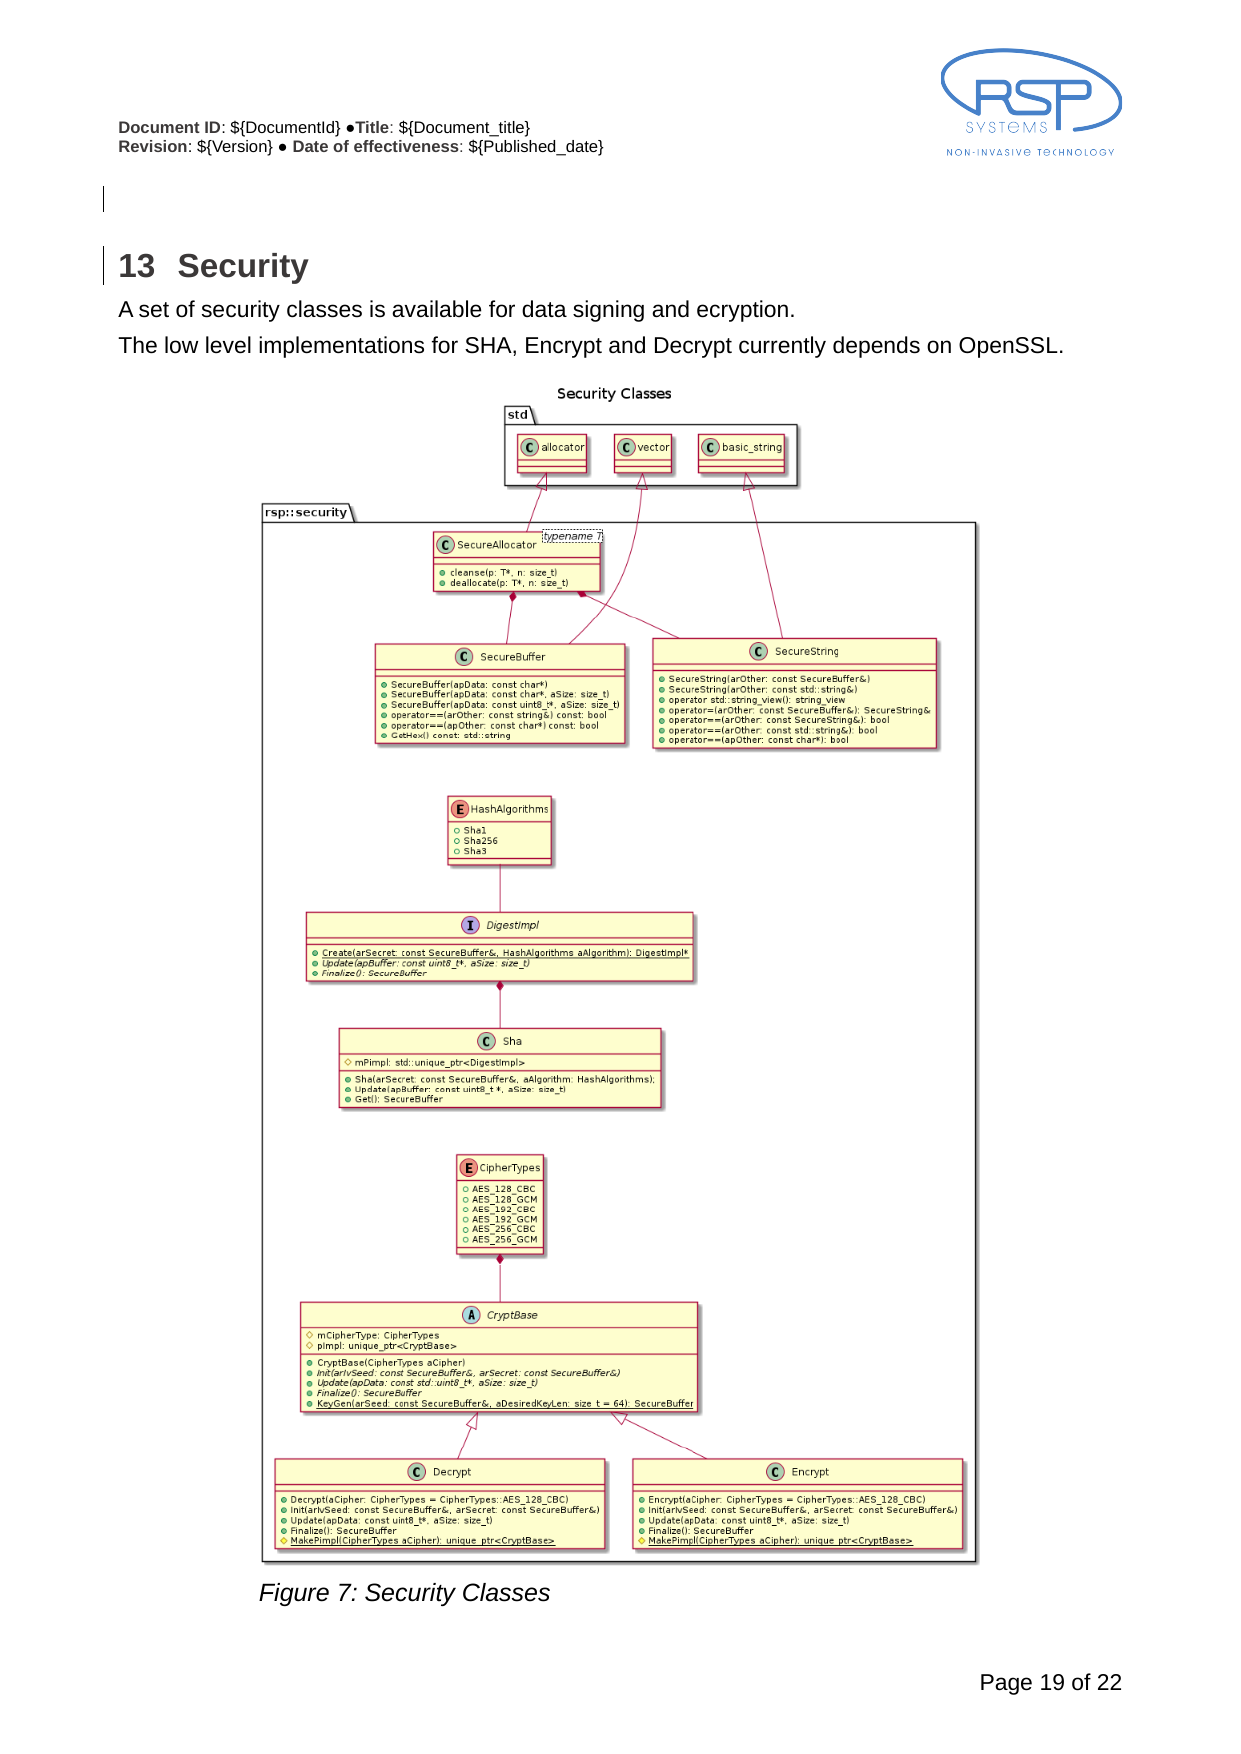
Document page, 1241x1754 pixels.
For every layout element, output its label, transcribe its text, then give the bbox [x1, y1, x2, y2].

picture [941, 48, 1123, 156]
text A set of security classes is available for data signing and ecryption. [118, 296, 1122, 323]
text The low level implementations for SHA, Encrypt and Decrypt currently depends on OpenSSL. [118, 332, 1122, 359]
picture [258, 381, 982, 1566]
subtitle Security [118, 246, 1122, 285]
text Figure 7: Security Classes [259, 1566, 981, 1607]
